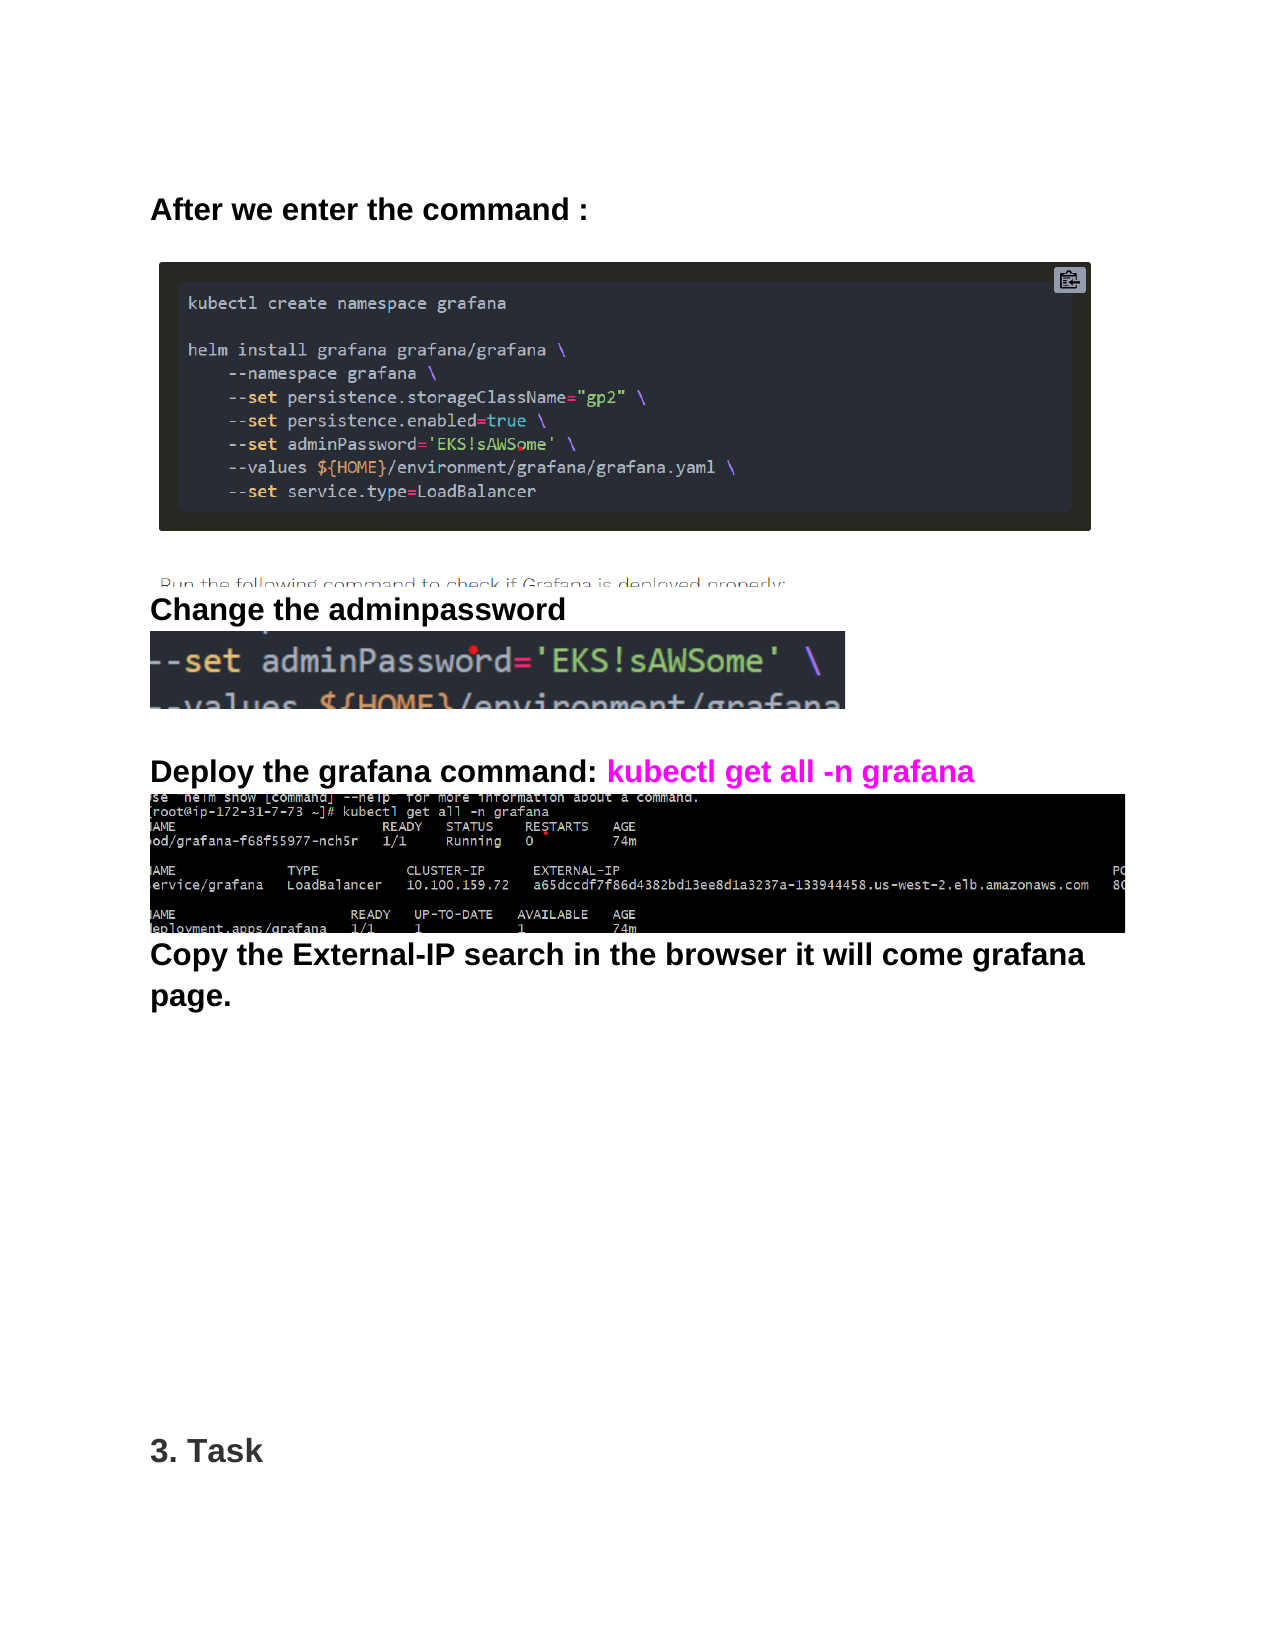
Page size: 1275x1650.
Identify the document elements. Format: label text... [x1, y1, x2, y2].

text Change the adminpassword [150, 591, 1125, 626]
text After we enter the command : [150, 191, 1125, 227]
picture [150, 631, 846, 709]
text Copy the External-IP search in the browser it will come grafana page. [150, 936, 1125, 1013]
text Deploy the grafana command: kubectl get all -n grafana [150, 753, 1125, 789]
picture [150, 232, 1125, 587]
picture [150, 794, 1125, 933]
text 3. Task [150, 1431, 1125, 1469]
